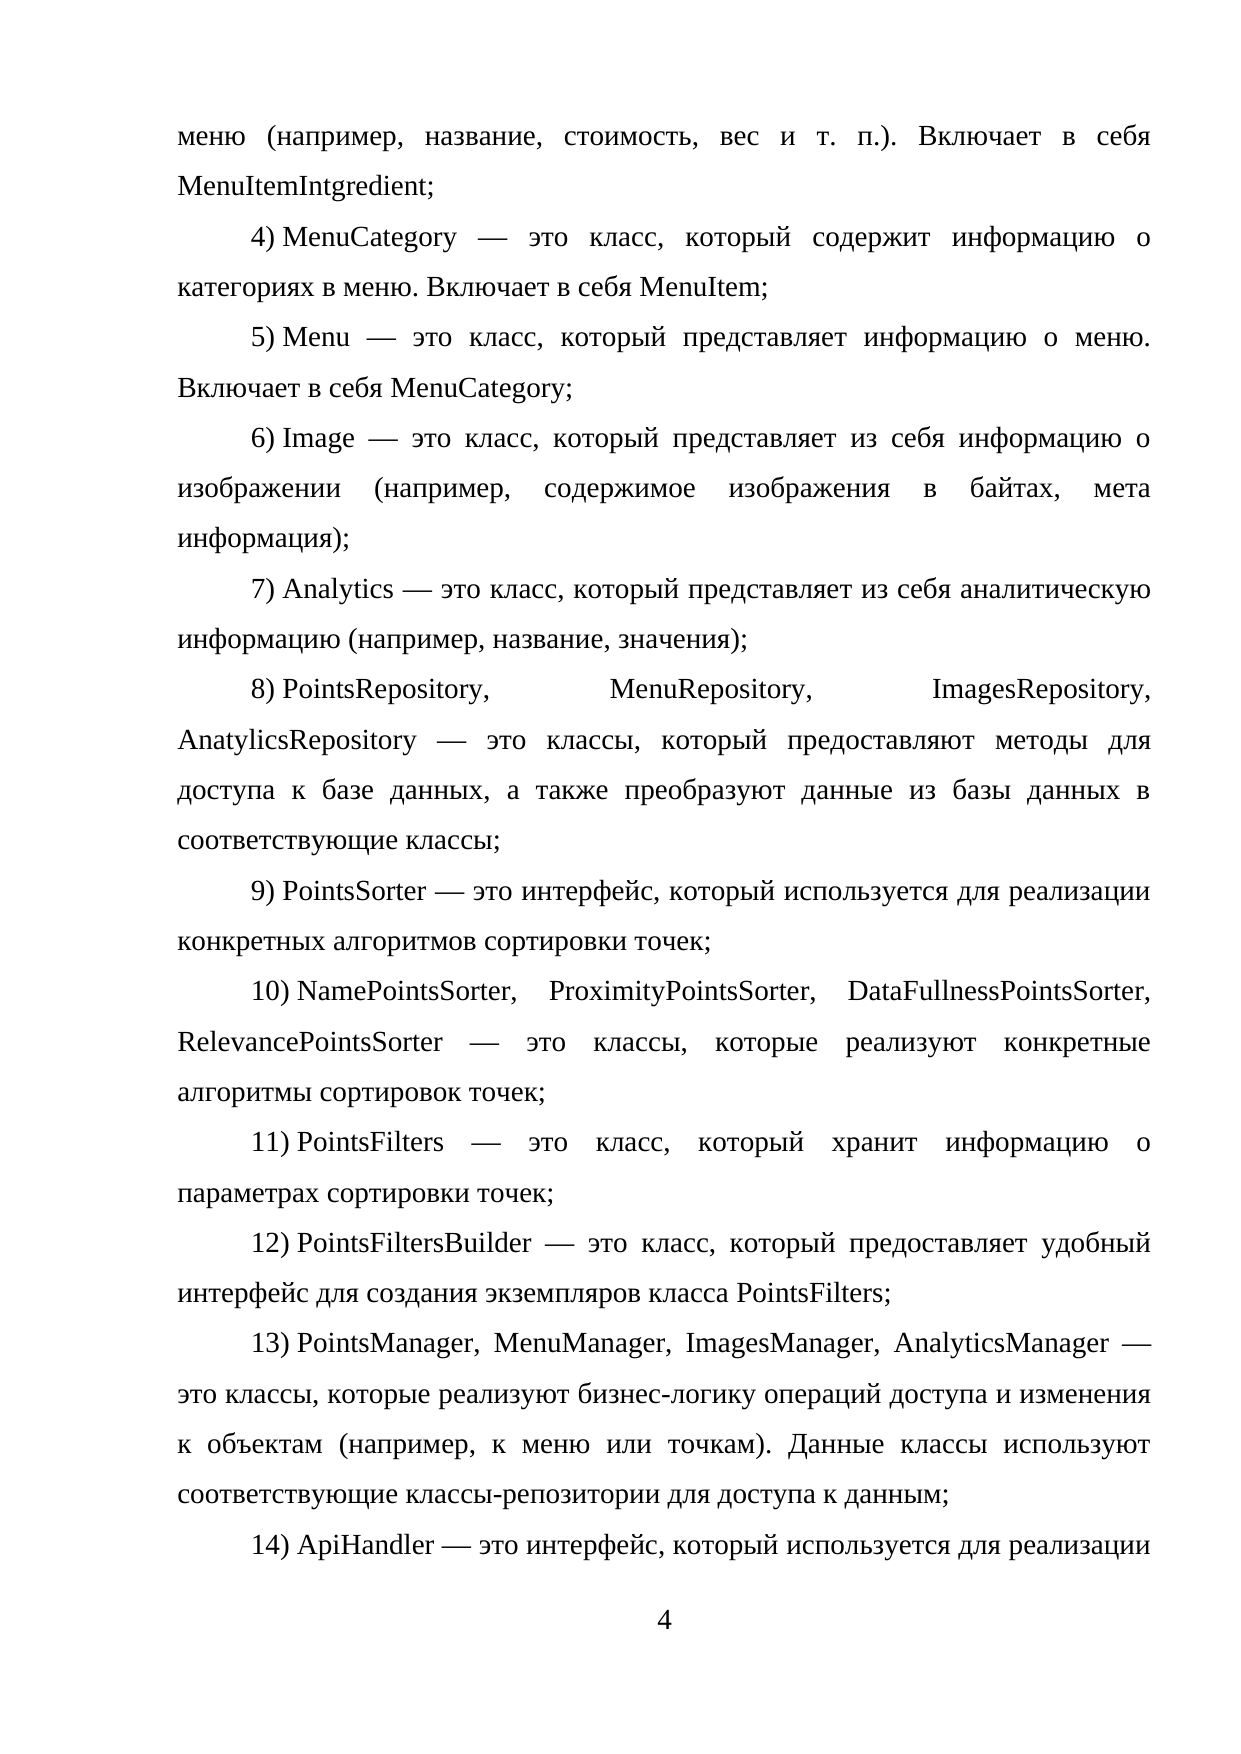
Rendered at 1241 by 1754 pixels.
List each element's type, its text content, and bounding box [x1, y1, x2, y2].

list PointsFilters — это класс, который хранит информацию о параметрах сортировки точек; [177, 1124, 1152, 1208]
list ApiHandler — это интерфейс, который используется для реализации [177, 1527, 1152, 1560]
list PointsRepository, MenuRepository, ImagesRepository, AnatylicsRepository — это классы, который предоставляют методы для доступа к базе данных, а также преобразуют данные из базы данных в соответствующие классы; [177, 672, 1152, 856]
list PointsSorter — это интерфейс, который используется для реализации конкретных алгоритмов сортировки точек; [177, 873, 1152, 957]
list NamePointsSorter, ProximityPointsSorter, DataFullnessPointsSorter, RelevancePointsSorter — это классы, которые реализуют конкретные алгоритмы сортировок точек; [177, 973, 1152, 1108]
list MenuCategory — это класс, который содержит информацию о категориях в меню. Включает в себя MenuItem; [177, 219, 1152, 303]
list PointsManager, MenuManager, ImagesManager, AnalyticsManager — это классы, которые реализуют бизнес-логику операций доступа и изменения к объектам (например, к меню или точкам). Данные классы используют соответствующие классы-репозитории для доступа к данным; [177, 1326, 1152, 1510]
list PointsFiltersBuilder — это класс, который предоставляет удобный интерфейс для создания экземпляров класса PointsFilters; [177, 1225, 1152, 1309]
list Analytics — это класс, который представляет из себя аналитическую информацию (например, название, значения); [177, 571, 1152, 655]
list Menu — это класс, который представляет информацию о меню. Включает в себя MenuCategory; [177, 319, 1152, 403]
list меню (например, название, стоимость, вес и т. п.). Включает в себя MenuItemIntgredient; [177, 118, 1152, 202]
list Image — это класс, который представляет из себя информацию о изображении (например, содержимое изображения в байтах, мета информация); [177, 420, 1152, 554]
